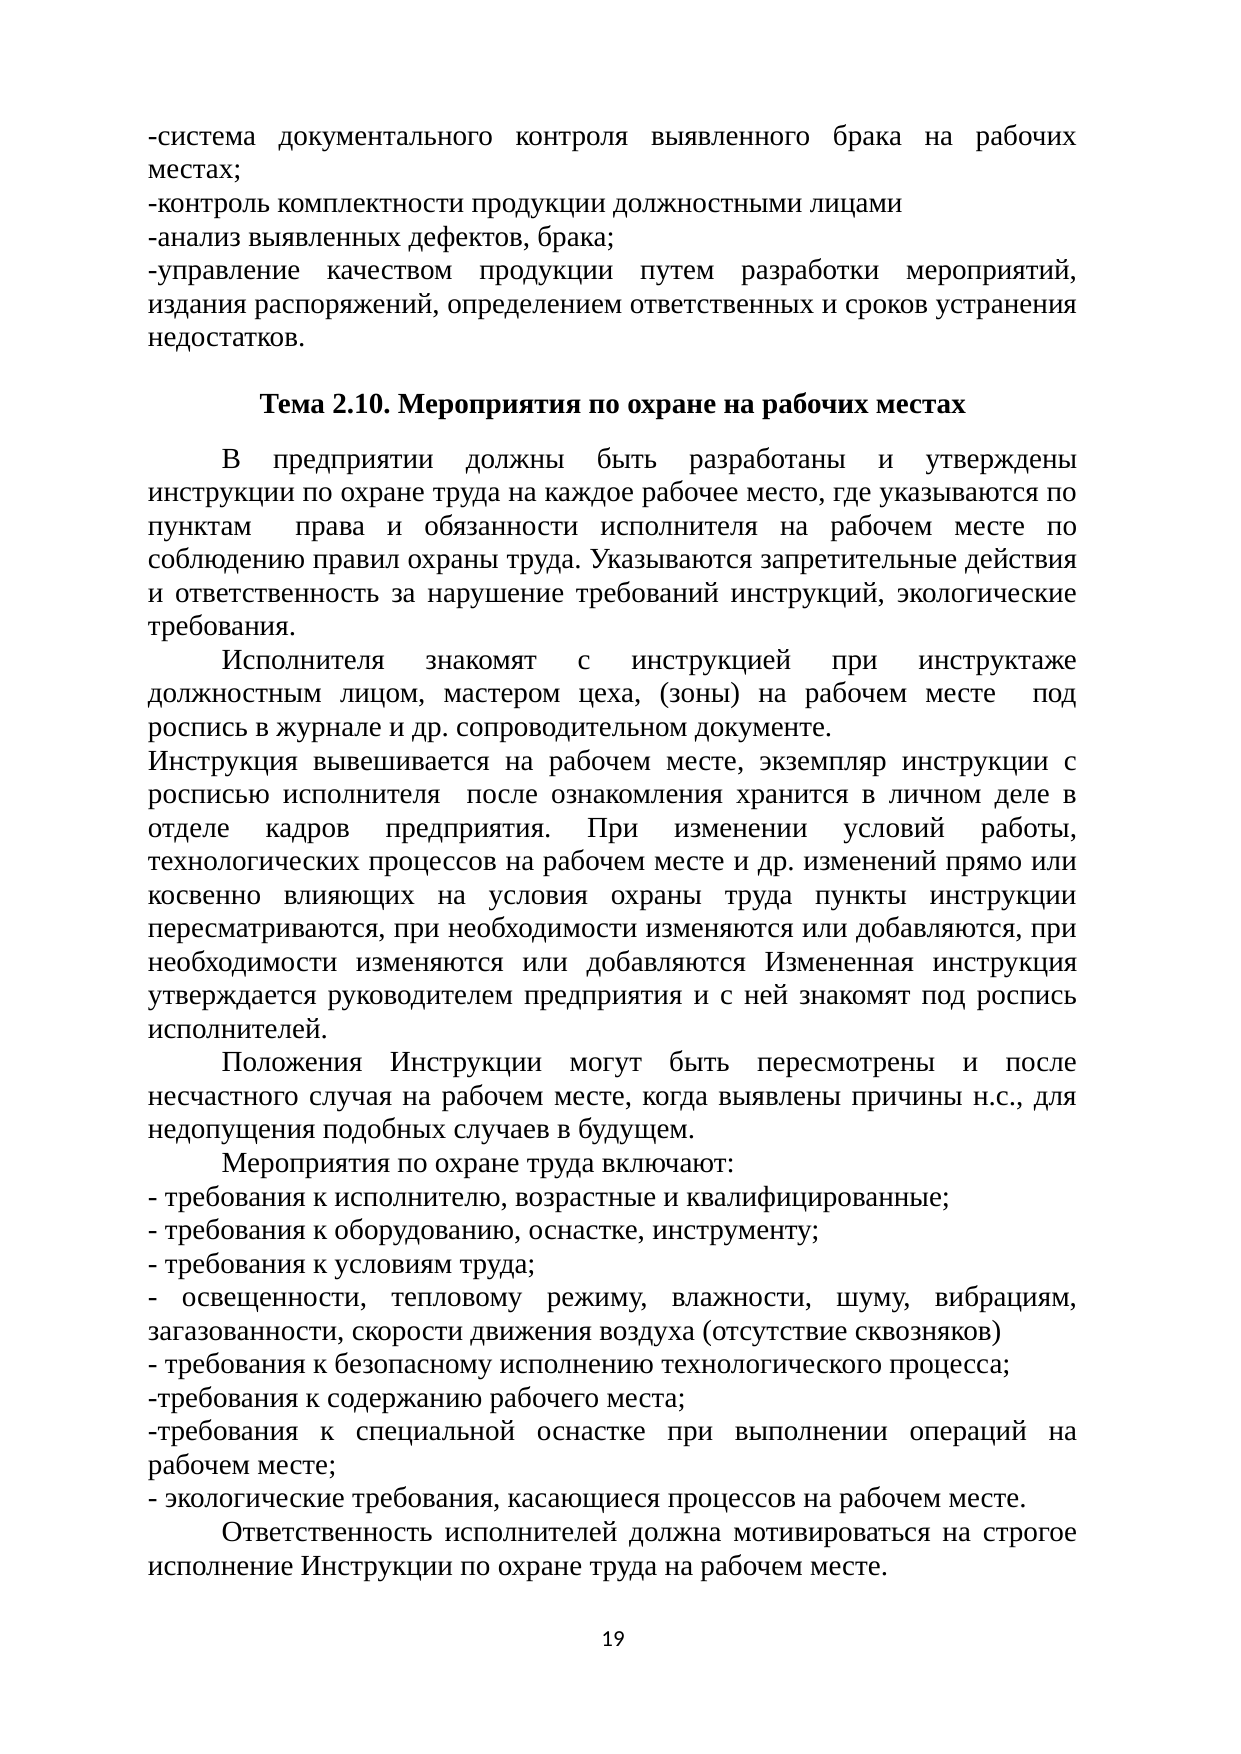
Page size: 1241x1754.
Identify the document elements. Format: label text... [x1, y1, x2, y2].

text - требования к безопасному исполнению технологического процесса; [148, 1346, 1078, 1380]
text - требования к оборудованию, оснастке, инструменту; [148, 1212, 1078, 1246]
text В предприятии должны быть разработаны и утверждены инструкции по охране труда на каждое рабочее место, где указываются по пунктам права и обязанности исполнителя на рабочем месте по соблюдению правил охраны труда. Указываются запретительные действия и ответственность за нарушение требований инструкций, экологические требования. [148, 441, 1078, 642]
text - освещенности, тепловому режиму, влажности, шуму, вибрациям, загазованности, скорости движения воздуха (отсутствие сквозняков) [148, 1279, 1078, 1346]
text Инструкция вывешивается на рабочем месте, экземпляр инструкции с росписью исполнителя после ознакомления хранится в личном деле в отделе кадров предприятия. При изменении условий работы, технологических процессов на рабочем месте и др. изменений прямо или косвенно влияющих на условия охраны труда пункты инструкции пересматриваются, при необходимости изменяются или добавляются, при необходимости изменяются или добавляются Измененная инструкция утверждается руководителем предприятия и с ней знакомят под роспись исполнителей. [148, 743, 1078, 1044]
text -требования к содержанию рабочего места; [148, 1380, 1078, 1413]
text -система документального контроля выявленного брака на рабочих местах; [148, 118, 1078, 185]
text -управление качеством продукции путем разработки мероприятий, издания распоряжений, определением ответственных и сроков устранения недостатков. [148, 252, 1078, 353]
text Исполнителя знакомят с инструкцией при инструктаже должностным лицом, мастером цеха, (зоны) на рабочем месте под роспись в журнале и др. сопроводительном документе. [148, 642, 1078, 743]
text - требования к исполнителю, возрастные и квалифицированные; [148, 1179, 1078, 1212]
text Положения Инструкции могут быть пересмотрены и после несчастного случая на рабочем месте, когда выявлены причины н.с., для недопущения подобных случаев в будущем. [148, 1044, 1078, 1145]
text Тема 2.10. Мероприятия по охране на рабочих местах [148, 386, 1078, 420]
text -контроль комплектности продукции должностными лицами [148, 185, 1078, 219]
text - требования к условиям труда; [148, 1246, 1078, 1279]
text -анализ выявленных дефектов, брака; [148, 219, 1078, 252]
text - экологические требования, касающиеся процессов на рабочем месте. [148, 1481, 1078, 1514]
text -требования к специальной оснастке при выполнении операций на рабочем месте; [148, 1413, 1078, 1481]
text Ответственность исполнителей должна мотивироваться на строгое исполнение Инструкции по охране труда на рабочем месте. [148, 1514, 1078, 1581]
text Мероприятия по охране труда включают: [148, 1145, 1078, 1179]
